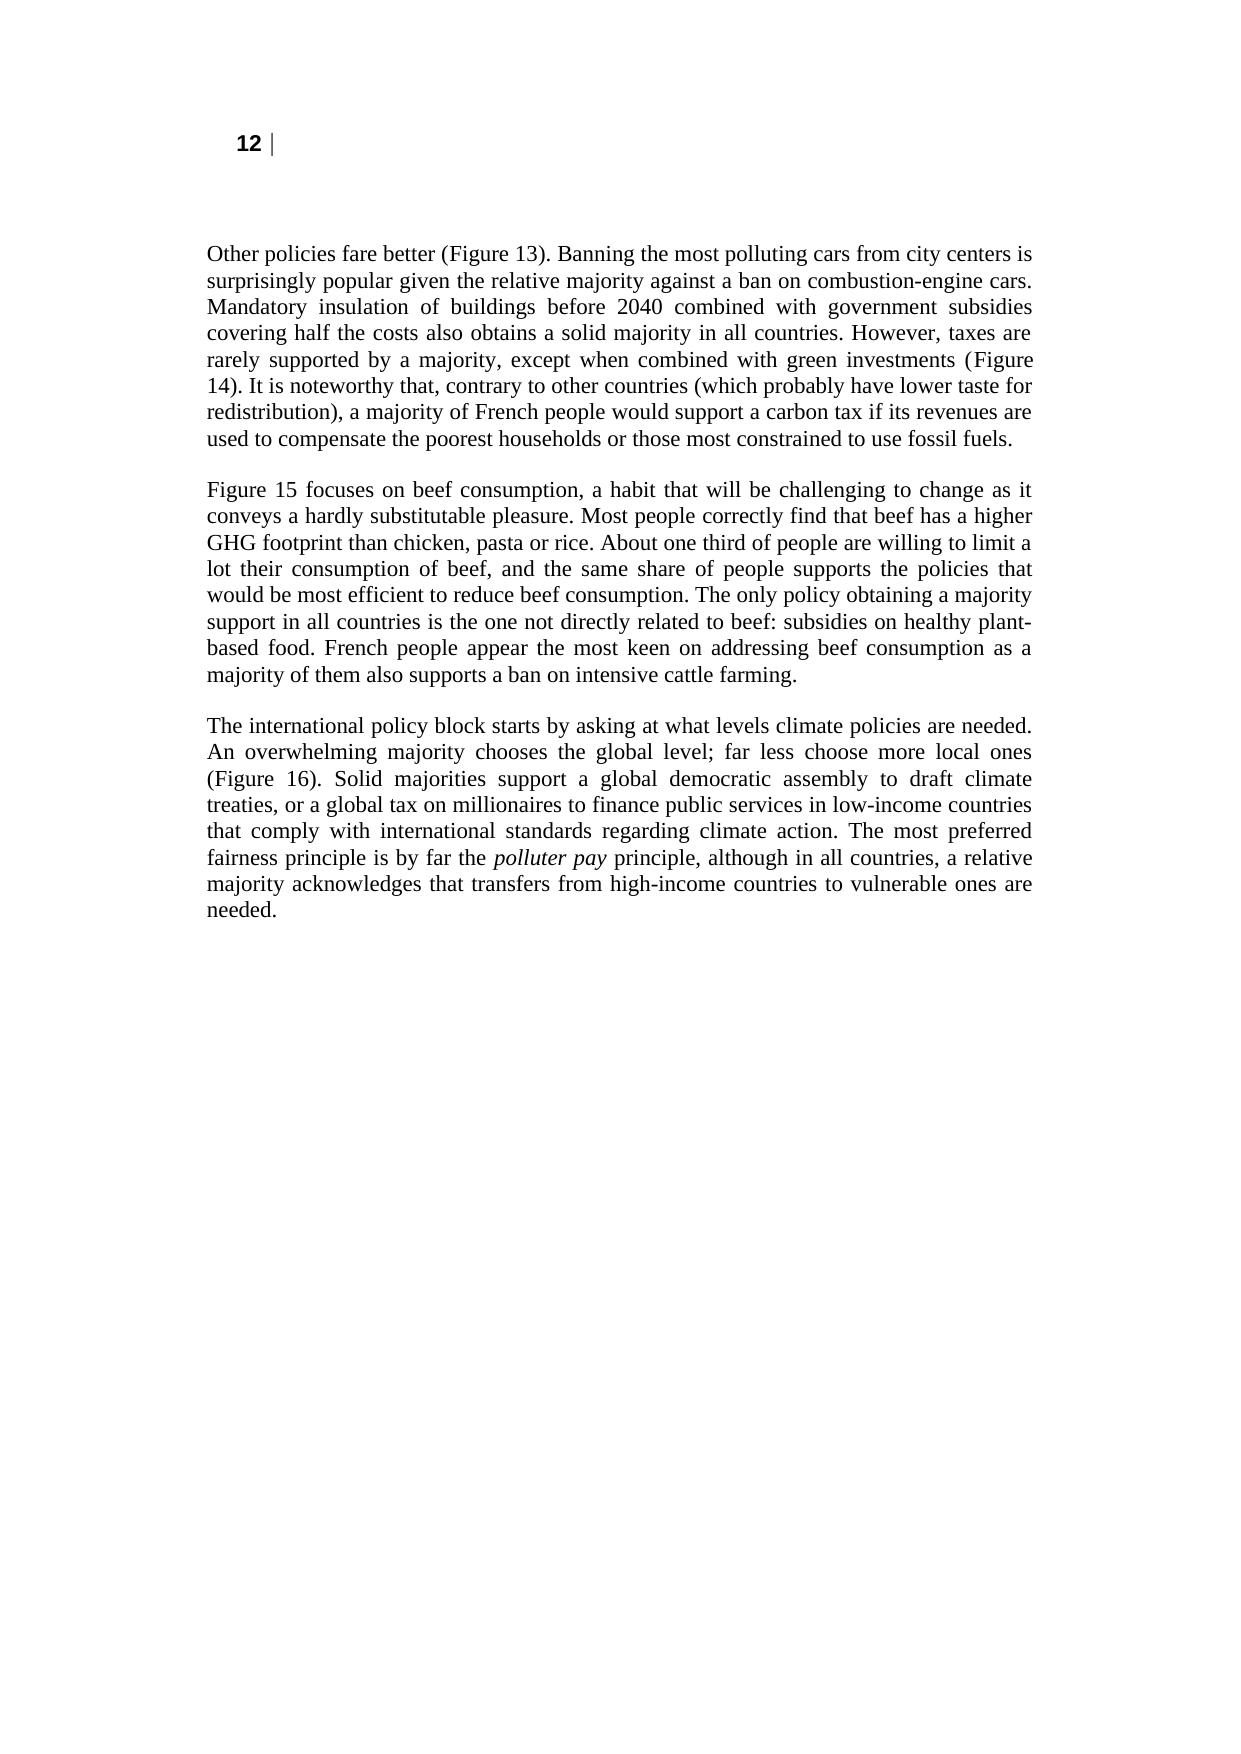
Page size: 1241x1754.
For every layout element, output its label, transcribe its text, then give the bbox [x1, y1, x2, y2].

text The international policy block starts by asking at what levels climate policies are needed. An overwhelming majority chooses the global level; far less choose more local ones (Figure 16). Solid majorities support a global democratic assembly to draft climate treaties, or a global tax on millionaires to finance public services in low-income countries that comply with international standards regarding climate action. The most preferred fairness principle is by far the polluter pay principle, although in all countries, a relative majority acknowledges that transfers from high-income countries to vulnerable ones are needed. [207, 712, 1033, 923]
text Figure 15 focuses on beef consumption, a habit that will be challenging to change as it conveys a hardly substitutable pleasure. Most people correctly find that beef has a higher GHG footprint than chicken, pasta or rice. About one third of people are willing to limit a lot their consumption of beef, and the same share of people supports the policies that would be most efficient to reduce beef consumption. The only policy obtaining a majority support in all countries is the one not directly related to beef: subsidies on healthy plant-based food. French people appear the most keen on addressing beef consumption as a majority of them also supports a ban on intensive cattle farming. [207, 476, 1033, 687]
text Other policies fare better (Figure 13). Banning the most polluting cars from city centers is surprisingly popular given the relative majority against a ban on combustion-engine cars. Mandatory insulation of buildings before 2040 combined with government subsidies covering half the costs also obtains a solid majority in all countries. However, taxes are rarely supported by a majority, except when combined with green investments (Figure 14). It is noteworthy that, contrary to other countries (which probably have lower taste for redistribution), a majority of French people would support a carbon tax if its revenues are used to compensate the poorest households or those most constrained to use fossil fuels. [207, 240, 1033, 451]
